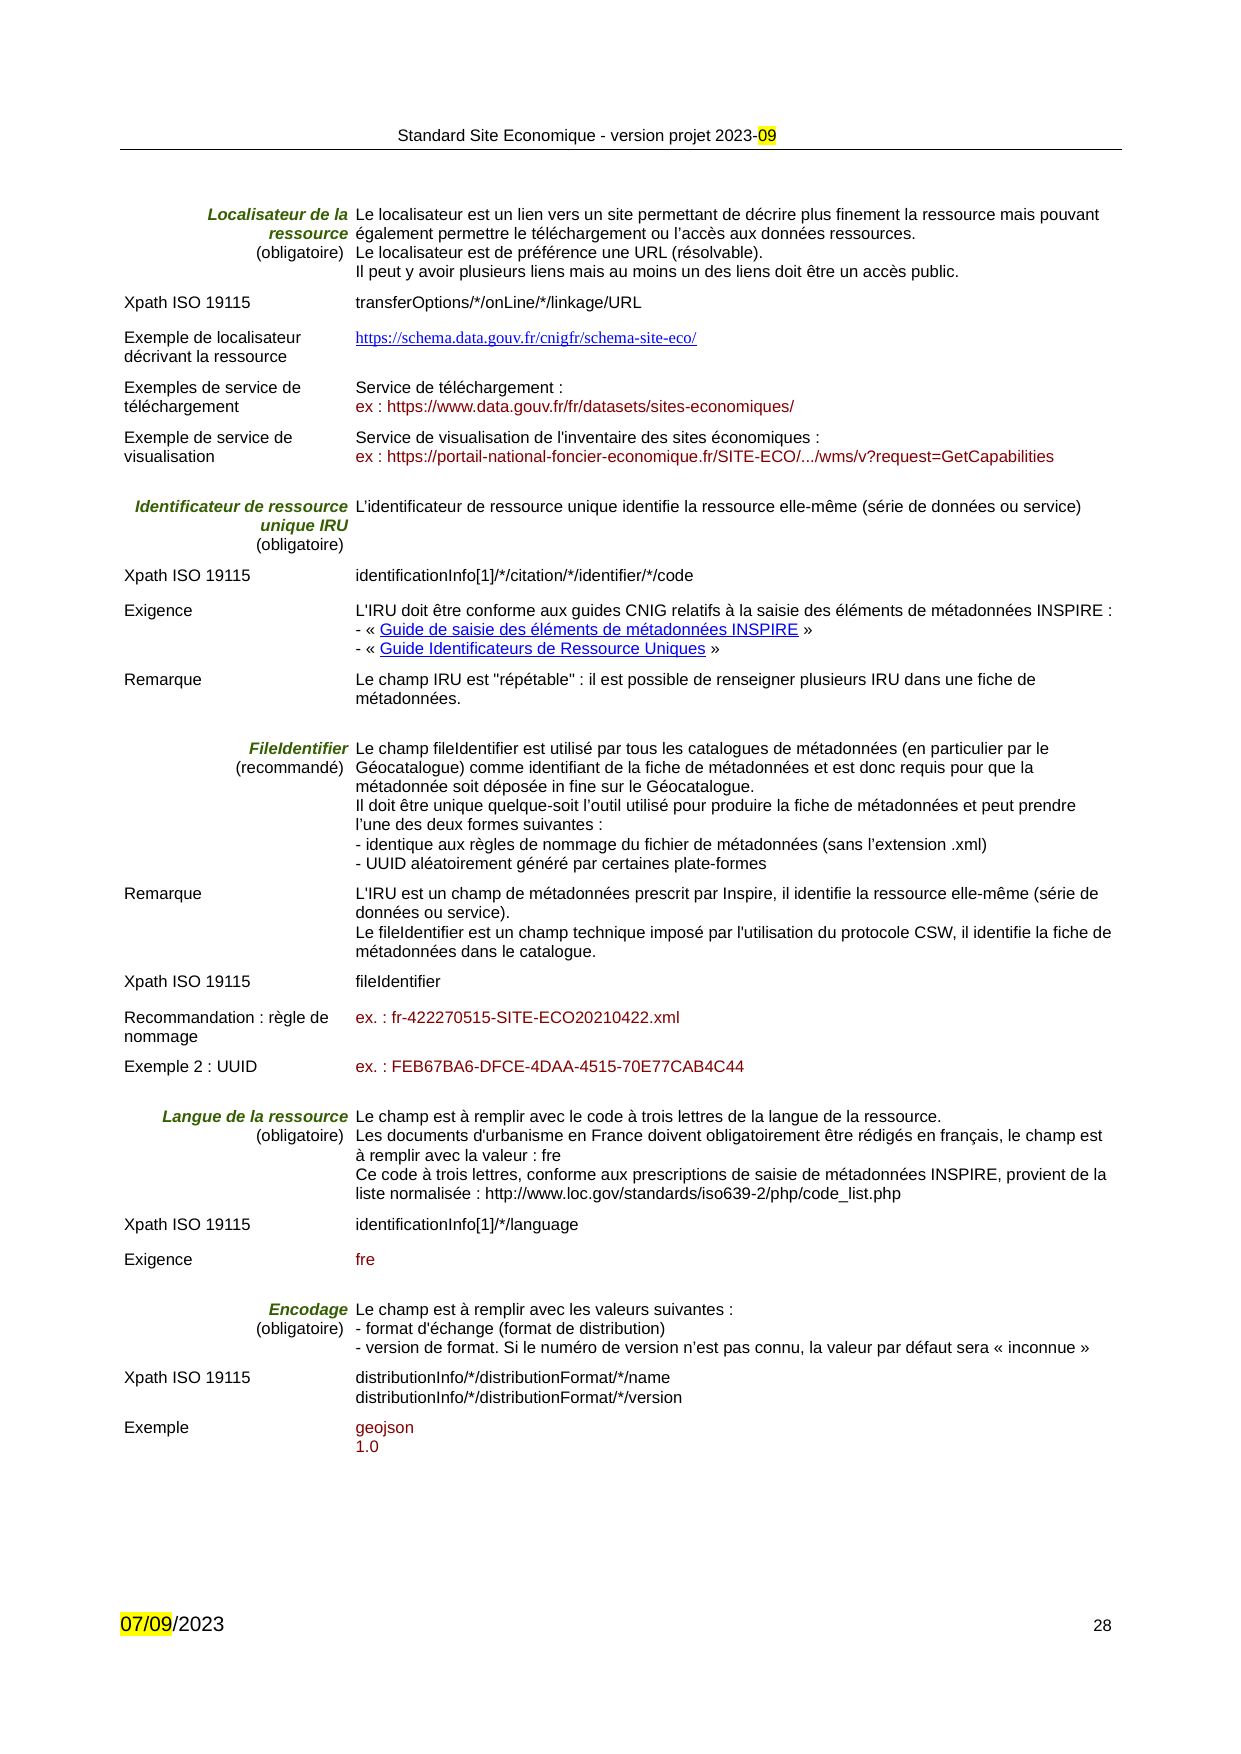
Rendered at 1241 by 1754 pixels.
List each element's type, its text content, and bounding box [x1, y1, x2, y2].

table_cell Exigence [118, 595, 355, 664]
table_header Le champ est à remplir avec les valeurs suivantes : - format d'échange (format de distribution) - version de format. Si le numéro de version n’est pas connu, la valeur par défaut sera « inconnue » [355, 1294, 1122, 1363]
table_cell Recommandation : règle de nommage [118, 1002, 355, 1052]
table_cell ex. : fr-422270515-SITE-ECO20210422.xml [355, 1002, 1122, 1052]
table_cell Exemples de service de téléchargement [118, 372, 355, 422]
table_cell identificationInfo[1]/*/language [355, 1209, 1122, 1244]
table_cell Xpath ISO 19115 [118, 560, 355, 595]
table_cell L'IRU est un champ de métadonnées prescrit par Inspire, il identifie la ressource elle-même (série de données ou service). Le fileIdentifier est un champ technique imposé par l'utilisation du protocole CSW, il identifie la fiche de métadonnées dans le catalogue. [355, 879, 1122, 967]
table_cell ex. : FEB67BA6-DFCE-4DAA-4515-70E77CAB4C44 [355, 1052, 1122, 1082]
table_header Localisateur de la ressource (obligatoire) [118, 199, 355, 287]
table_cell Exigence [118, 1244, 355, 1274]
table_cell Exemple de service de visualisation [118, 422, 355, 472]
table_cell identificationInfo[1]/*/citation/*/identifier/*/code [355, 560, 1122, 595]
table_cell Xpath ISO 19115 [118, 1363, 355, 1412]
table_header Encodage (obligatoire) [118, 1294, 355, 1363]
table_cell fre [355, 1244, 1122, 1274]
table_cell fileIdentifier [355, 967, 1122, 1002]
table_cell geojson 1.0 [355, 1413, 1122, 1462]
table_cell L'IRU doit être conforme aux guides CNIG relatifs à la saisie des éléments de métadonnées INSPIRE : - « Guide de saisie des éléments de métadonnées INSPIRE » - « Guide Identificateurs de Ressource Uniques » [355, 595, 1122, 664]
table_cell Exemple [118, 1413, 355, 1462]
table_cell transferOptions/*/onLine/*/linkage/URL [355, 287, 1122, 322]
table_cell Xpath ISO 19115 [118, 967, 355, 1002]
table_header L’identificateur de ressource unique identifie la ressource elle-même (série de données ou service) [355, 491, 1122, 560]
table_header Le localisateur est un lien vers un site permettant de décrire plus finement la ressource mais pouvant également permettre le téléchargement ou l’accès aux données ressources. Le localisateur est de préférence une URL (résolvable). Il peut y avoir plusieurs liens mais au moins un des liens doit être un accès public. [355, 199, 1122, 287]
table_cell Remarque [118, 664, 355, 714]
table_cell Exemple 2 : UUID [118, 1052, 355, 1082]
table_cell Service de téléchargement : ex : https://www.data.gouv.fr/fr/datasets/sites-economiques/ [355, 372, 1122, 422]
table_cell Xpath ISO 19115 [118, 287, 355, 322]
table_cell https://schema.data.gouv.fr/cnigfr/schema-site-eco/ [355, 322, 1122, 372]
table_cell Service de visualisation de l'inventaire des sites économiques : ex : https://portail-national-foncier-economique.fr/SITE-ECO/.../wms/v?request=GetCapabilities [355, 422, 1122, 472]
table_cell Remarque [118, 879, 355, 967]
table_cell distributionInfo/*/distributionFormat/*/name distributionInfo/*/distributionFormat/*/version [355, 1363, 1122, 1412]
table_header Le champ fileIdentifier est utilisé par tous les catalogues de métadonnées (en particulier par le Géocatalogue) comme identifiant de la fiche de métadonnées et est donc requis pour que la métadonnée soit déposée in fine sur le Géocatalogue. Il doit être unique quelque-soit l’outil utilisé pour produire la fiche de métadonnées et peut prendre l’une des deux formes suivantes : - identique aux règles de nommage du fichier de métadonnées (sans l’extension .xml) - UUID aléatoirement généré par certaines plate-formes [355, 733, 1122, 878]
table_cell Exemple de localisateur décrivant la ressource [118, 322, 355, 372]
table_cell Xpath ISO 19115 [118, 1209, 355, 1244]
table_header FileIdentifier (recommandé) [118, 733, 355, 878]
table_header Identificateur de ressource unique IRU (obligatoire) [118, 491, 355, 560]
table_header Le champ est à remplir avec le code à trois lettres de la langue de la ressource. Les documents d'urbanisme en France doivent obligatoirement être rédigés en français, le champ est à remplir avec la valeur : fre Ce code à trois lettres, conforme aux prescriptions de saisie de métadonnées INSPIRE, provient de la liste normalisée : http://www.loc.gov/standards/iso639-2/php/code_list.php [355, 1101, 1122, 1209]
table_header Langue de la ressource (obligatoire) [118, 1101, 355, 1209]
table_cell Le champ IRU est "répétable" : il est possible de renseigner plusieurs IRU dans une fiche de métadonnées. [355, 664, 1122, 714]
